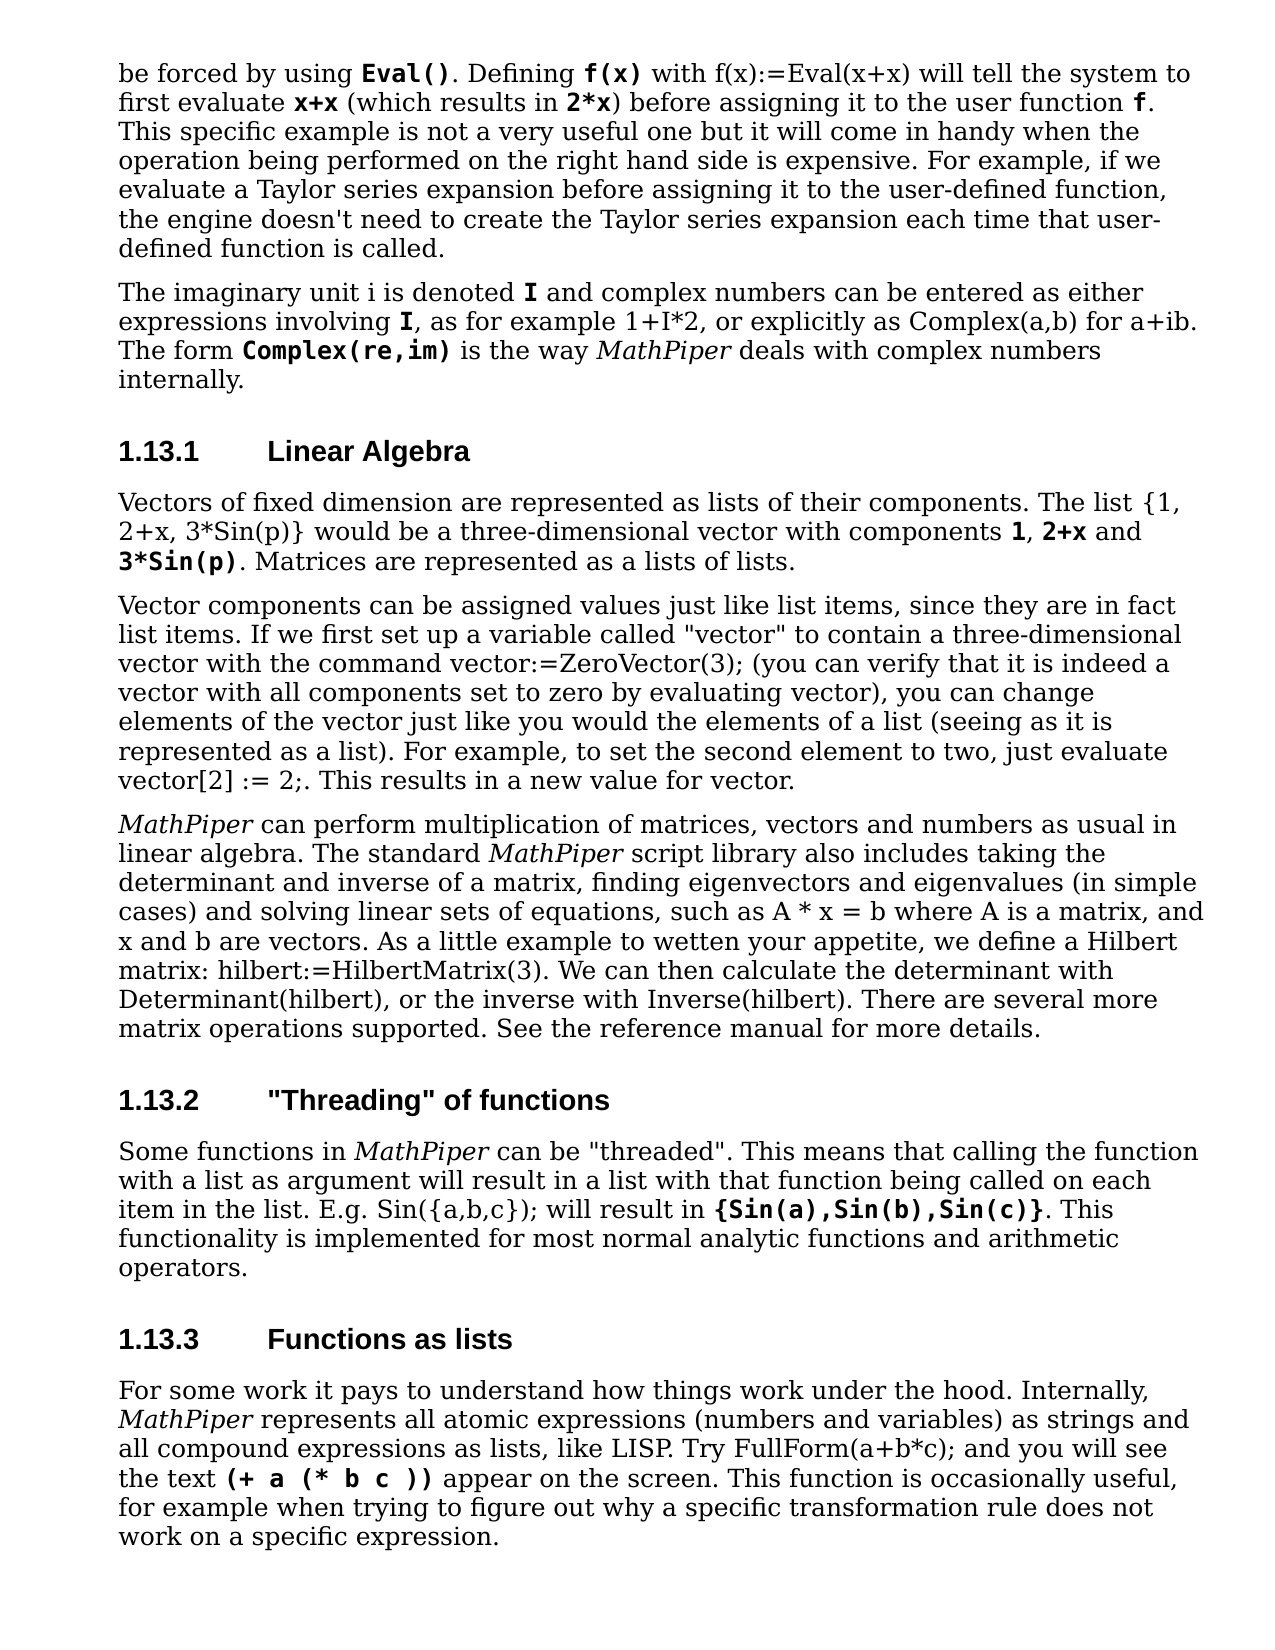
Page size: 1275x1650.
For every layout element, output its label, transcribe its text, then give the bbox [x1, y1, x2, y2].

subtitle Functions as lists [118, 1322, 1216, 1355]
subtitle Linear Algebra [118, 434, 1216, 467]
text Vectors of fixed dimension are represented as lists of their components. The list {1, 2+x, 3*Sin(p)} would be a three-dimensional vector with components 1, 2+x and 3*Sin(p). Matrices are represented as a lists of lists. [118, 488, 1216, 576]
subtitle "Threading" of functions [118, 1082, 1216, 1116]
text For some work it pays to understand how things work under the hood. Internally, MathPiper represents all atomic expressions (numbers and variables) as strings and all compound expressions as lists, like LISP. Try FullForm(a+b*c); and you will see the text (+ a (* b c )) appear on the screen. This function is occasionally useful, for example when trying to figure out why a specific transformation rule does not work on a specific expression. [118, 1376, 1216, 1551]
text be forced by using Eval(). Defining f(x) with f(x):=Eval(x+x) will tell the system to first evaluate x+x (which results in 2*x) before assigning it to the user function f. This specific example is not a very useful one but it will come in handy when the operation being performed on the right hand side is expensive. For example, if we evaluate a Taylor series expansion before assigning it to the user-defined function, the engine doesn't need to create the Taylor series expansion each time that user-defined function is called. [118, 59, 1216, 263]
text Vector components can be assigned values just like list items, since they are in fact list items. If we first set up a variable called "vector" to contain a three-dimensional vector with the command vector:=ZeroVector(3); (you can verify that it is indeed a vector with all components set to zero by evaluating vector), you can change elements of the vector just like you would the elements of a list (seeing as it is represented as a list). For example, to set the second element to two, just evaluate vector[2] := 2;. This results in a new value for vector. [118, 591, 1216, 795]
text The imaginary unit i is denoted I and complex numbers can be entered as either expressions involving I, as for example 1+I*2, or explicitly as Complex(a,b) for a+ib. The form Complex(re,im) is the way MathPiper deals with complex numbers internally. [118, 278, 1216, 395]
text MathPiper can perform multiplication of matrices, vectors and numbers as usual in linear algebra. The standard MathPiper script library also includes taking the determinant and inverse of a matrix, finding eigenvectors and eigenvalues (in simple cases) and solving linear sets of equations, such as A * x = b where A is a matrix, and x and b are vectors. As a little example to wetten your appetite, we define a Hilbert matrix: hilbert:=HilbertMatrix(3). We can then calculate the determinant with Determinant(hilbert), or the inverse with Inverse(hilbert). There are several more matrix operations supported. See the reference manual for more details. [118, 810, 1216, 1043]
text Some functions in MathPiper can be "threaded". This means that calling the function with a list as argument will result in a list with that function being called on each item in the list. E.g. Sin({a,b,c}); will result in {Sin(a),Sin(b),Sin(c)}. This functionality is implemented for most normal analytic functions and arithmetic operators. [118, 1137, 1216, 1283]
